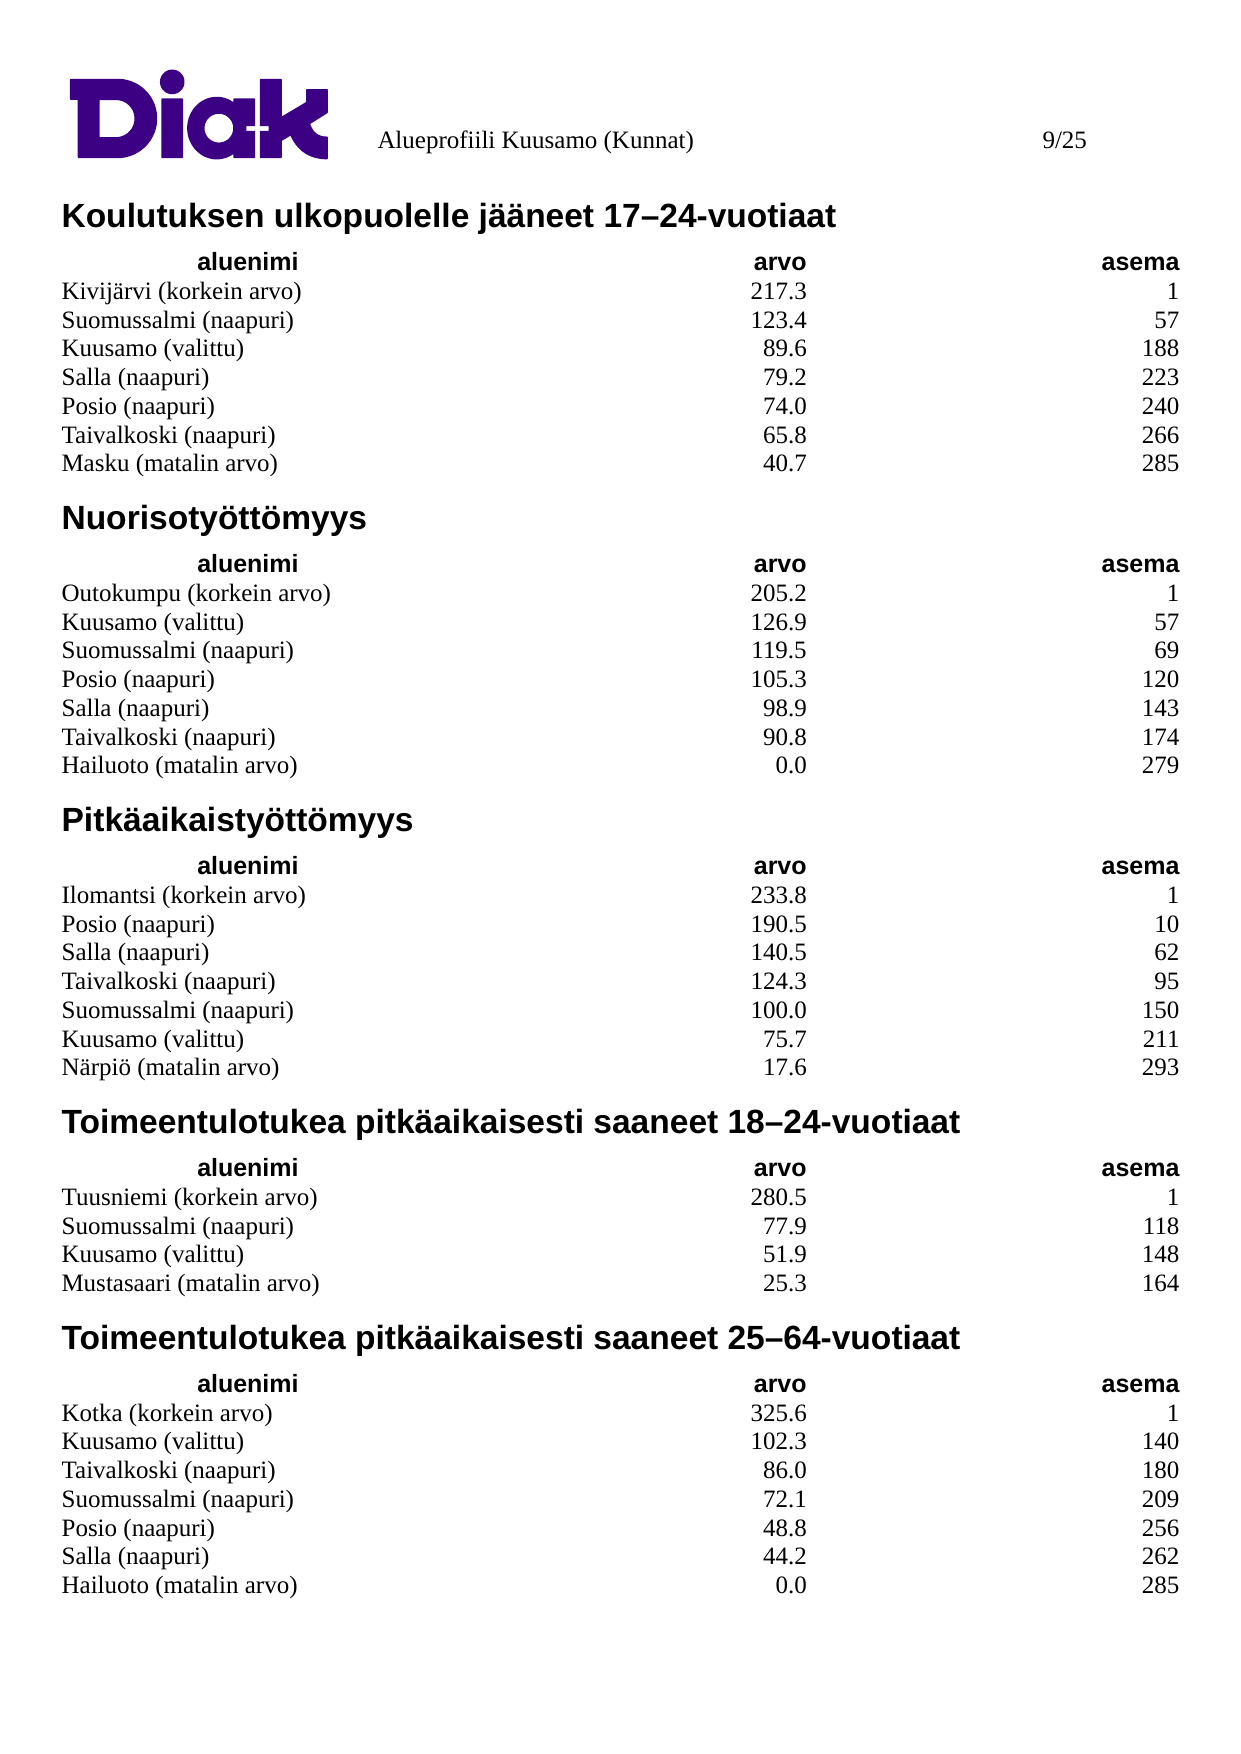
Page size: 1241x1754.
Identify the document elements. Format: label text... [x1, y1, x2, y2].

table_cell Posio (naapuri) [61, 909, 434, 937]
table_header aluenimi [61, 1369, 434, 1398]
table_cell Närpiö (matalin arvo) [61, 1053, 434, 1081]
table_cell 72.1 [434, 1484, 806, 1513]
table_cell 262 [806, 1541, 1179, 1570]
subtitle Pitkäaikaistyöttömyys [61, 800, 1179, 839]
table_cell 40.7 [434, 449, 806, 477]
subtitle Nuorisotyöttömyys [61, 498, 1179, 537]
table_header asema [806, 1369, 1179, 1398]
table_cell Kuusamo (valittu) [61, 607, 434, 636]
table_cell Salla (naapuri) [61, 1541, 434, 1570]
table_cell Kuusamo (valittu) [61, 334, 434, 362]
table_cell 1 [806, 578, 1179, 607]
subtitle Koulutuksen ulkopuolelle jääneet 17–24-vuotiaat [61, 196, 1179, 235]
table_header asema [806, 851, 1179, 880]
table_cell 0.0 [434, 751, 806, 779]
table_cell 209 [806, 1484, 1179, 1513]
table_header aluenimi [61, 851, 434, 880]
table_cell 17.6 [434, 1053, 806, 1081]
table_cell Salla (naapuri) [61, 693, 434, 722]
table_header arvo [434, 247, 806, 276]
table_cell Taivalkoski (naapuri) [61, 420, 434, 448]
table_cell Salla (naapuri) [61, 362, 434, 391]
table_cell 143 [806, 693, 1179, 722]
table_cell 223 [806, 362, 1179, 391]
table_cell Suomussalmi (naapuri) [61, 305, 434, 333]
table_cell Salla (naapuri) [61, 938, 434, 966]
table_cell Suomussalmi (naapuri) [61, 636, 434, 664]
table_cell Masku (matalin arvo) [61, 449, 434, 477]
table_cell 57 [806, 607, 1179, 636]
table_cell 69 [806, 636, 1179, 664]
table_cell 75.7 [434, 1024, 806, 1052]
table_cell 180 [806, 1455, 1179, 1484]
table_cell Mustasaari (matalin arvo) [61, 1268, 434, 1297]
table_cell Suomussalmi (naapuri) [61, 995, 434, 1024]
table_cell Kuusamo (valittu) [61, 1240, 434, 1268]
table_cell 25.3 [434, 1268, 806, 1297]
table_cell 1 [806, 1398, 1179, 1426]
table_cell 44.2 [434, 1541, 806, 1570]
subtitle Toimeentulotukea pitkäaikaisesti saaneet 25–64-vuotiaat [61, 1318, 1179, 1356]
table_cell 74.0 [434, 391, 806, 420]
table_cell Suomussalmi (naapuri) [61, 1484, 434, 1513]
table_cell 1 [806, 1182, 1179, 1211]
table_cell 285 [806, 449, 1179, 477]
table_cell 1 [806, 276, 1179, 305]
table_cell 126.9 [434, 607, 806, 636]
table_cell Hailuoto (matalin arvo) [61, 751, 434, 779]
table_cell Ilomantsi (korkein arvo) [61, 880, 434, 909]
table_cell Kuusamo (valittu) [61, 1426, 434, 1455]
table_cell Posio (naapuri) [61, 1513, 434, 1541]
table_cell 140 [806, 1426, 1179, 1455]
table_cell 280.5 [434, 1182, 806, 1211]
table_header asema [806, 549, 1179, 578]
table_cell Kotka (korkein arvo) [61, 1398, 434, 1426]
table_cell 150 [806, 995, 1179, 1024]
table_cell 217.3 [434, 276, 806, 305]
table_cell 325.6 [434, 1398, 806, 1426]
table_cell 98.9 [434, 693, 806, 722]
table_cell 105.3 [434, 664, 806, 693]
table_cell Tuusniemi (korkein arvo) [61, 1182, 434, 1211]
table_cell 1 [806, 880, 1179, 909]
table_cell 119.5 [434, 636, 806, 664]
table_cell Kivijärvi (korkein arvo) [61, 276, 434, 305]
table_cell 285 [806, 1570, 1179, 1599]
table_cell 86.0 [434, 1455, 806, 1484]
table_cell Taivalkoski (naapuri) [61, 1455, 434, 1484]
table_cell 51.9 [434, 1240, 806, 1268]
subtitle Toimeentulotukea pitkäaikaisesti saaneet 18–24-vuotiaat [61, 1102, 1179, 1141]
table_cell Hailuoto (matalin arvo) [61, 1570, 434, 1599]
table_cell Outokumpu (korkein arvo) [61, 578, 434, 607]
table_cell 100.0 [434, 995, 806, 1024]
table_header aluenimi [61, 1153, 434, 1182]
table_header aluenimi [61, 549, 434, 578]
table_cell 240 [806, 391, 1179, 420]
table_header asema [806, 1153, 1179, 1182]
table_cell 102.3 [434, 1426, 806, 1455]
table_cell 95 [806, 966, 1179, 995]
table_cell 293 [806, 1053, 1179, 1081]
table_cell 62 [806, 938, 1179, 966]
table_cell 205.2 [434, 578, 806, 607]
table_header asema [806, 247, 1179, 276]
table_cell 123.4 [434, 305, 806, 333]
table_cell Taivalkoski (naapuri) [61, 966, 434, 995]
table_cell 10 [806, 909, 1179, 937]
table_cell 77.9 [434, 1211, 806, 1239]
table_cell 211 [806, 1024, 1179, 1052]
table_cell Posio (naapuri) [61, 664, 434, 693]
table_cell 0.0 [434, 1570, 806, 1599]
table_cell 148 [806, 1240, 1179, 1268]
table_cell Kuusamo (valittu) [61, 1024, 434, 1052]
table_cell 57 [806, 305, 1179, 333]
table_header arvo [434, 1369, 806, 1398]
table_cell 90.8 [434, 722, 806, 751]
table_cell 48.8 [434, 1513, 806, 1541]
table_cell 89.6 [434, 334, 806, 362]
table_cell 279 [806, 751, 1179, 779]
table_cell Taivalkoski (naapuri) [61, 722, 434, 751]
table_header arvo [434, 549, 806, 578]
table_cell 124.3 [434, 966, 806, 995]
table_cell 266 [806, 420, 1179, 448]
table_cell 256 [806, 1513, 1179, 1541]
table_cell 140.5 [434, 938, 806, 966]
table_cell 65.8 [434, 420, 806, 448]
table_header arvo [434, 1153, 806, 1182]
table_cell 174 [806, 722, 1179, 751]
table_cell 233.8 [434, 880, 806, 909]
table_cell 120 [806, 664, 1179, 693]
table_cell 190.5 [434, 909, 806, 937]
table_cell 118 [806, 1211, 1179, 1239]
table_cell 188 [806, 334, 1179, 362]
table_cell Posio (naapuri) [61, 391, 434, 420]
table_header arvo [434, 851, 806, 880]
table_cell Suomussalmi (naapuri) [61, 1211, 434, 1239]
table_cell 79.2 [434, 362, 806, 391]
table_header aluenimi [61, 247, 434, 276]
table_cell 164 [806, 1268, 1179, 1297]
